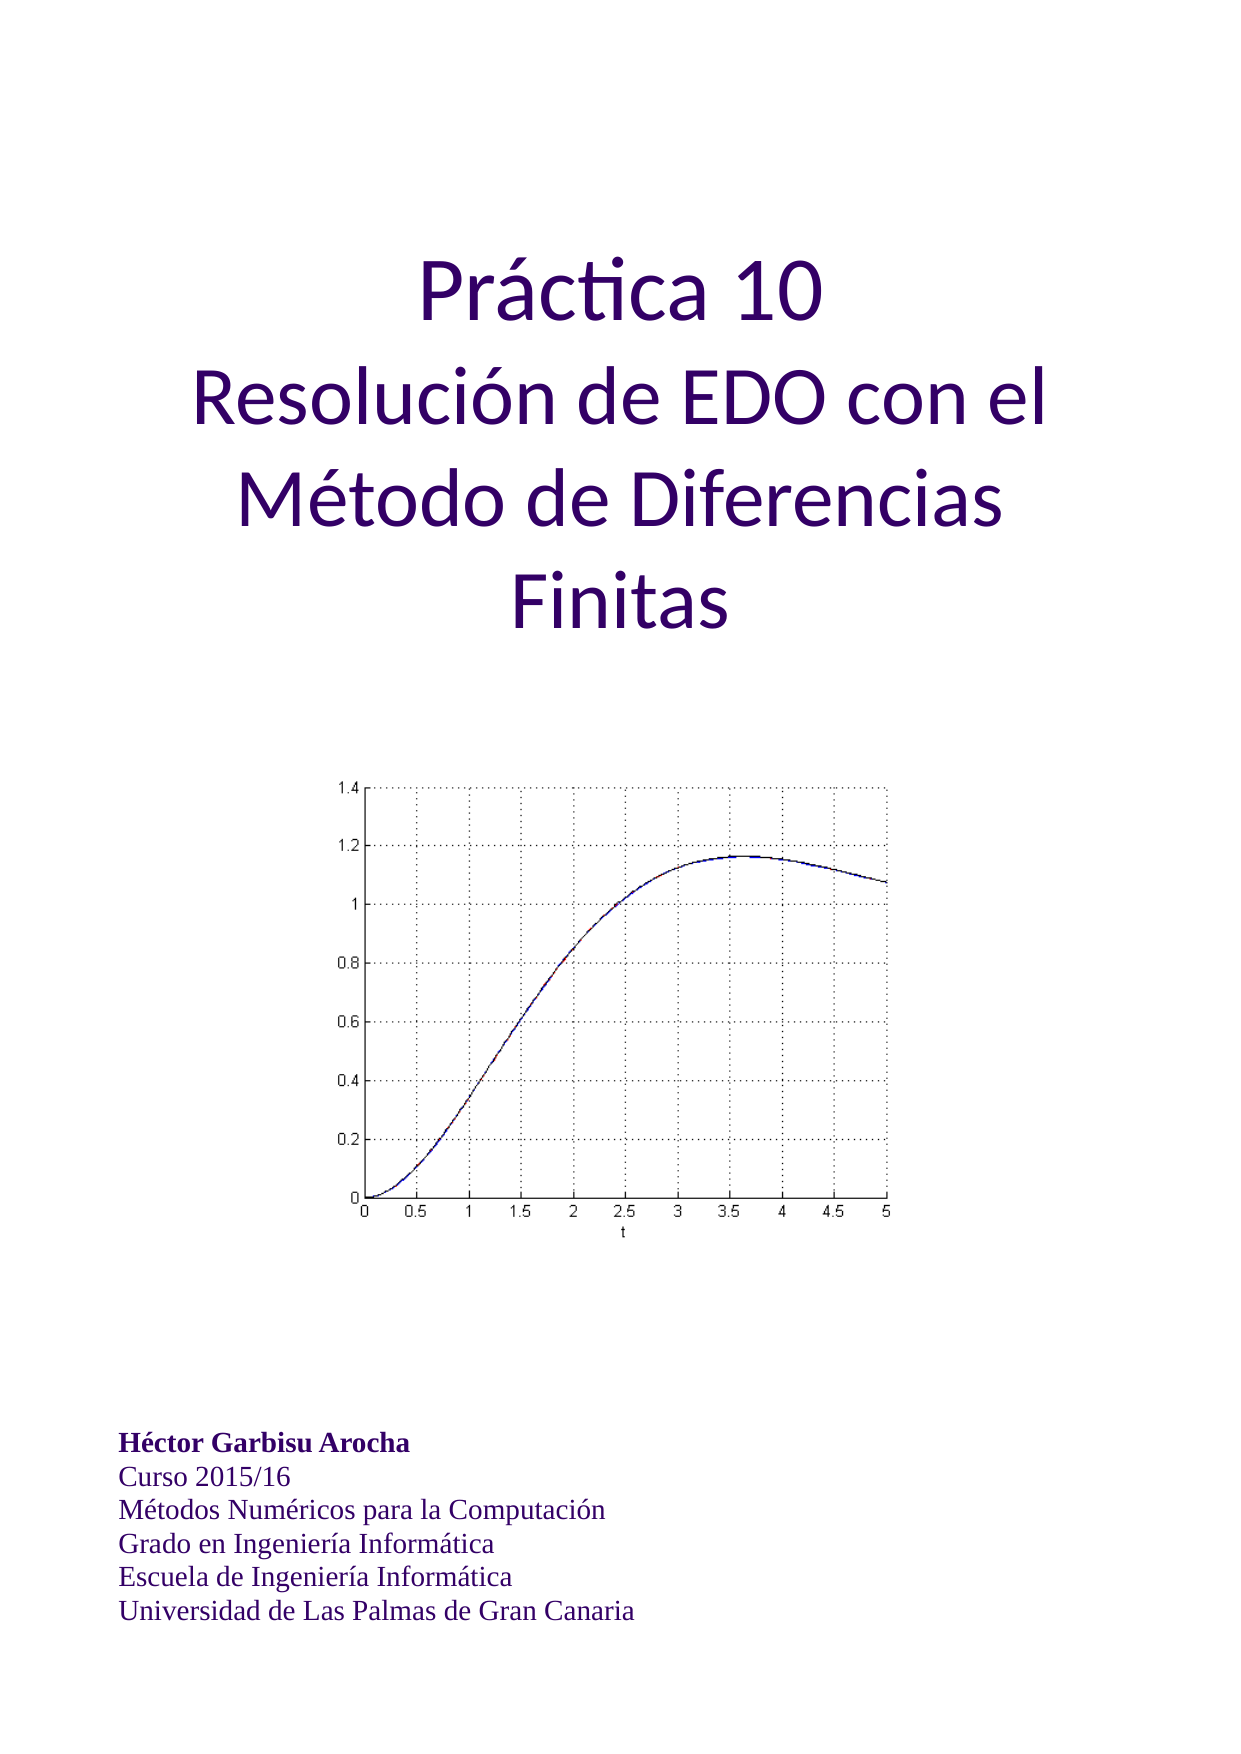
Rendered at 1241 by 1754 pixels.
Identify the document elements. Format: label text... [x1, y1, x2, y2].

text Curso 2015/16 [118, 1459, 1122, 1492]
text Grado en Ingeniería Informática [118, 1526, 1122, 1559]
text Héctor Garbisu Arocha [118, 1425, 1122, 1459]
text Práctica 10 [118, 232, 1122, 343]
text Resolución de EDO con el Método de Diferencias Finitas [118, 343, 1122, 649]
text Métodos Numéricos para la Computación [118, 1492, 1122, 1526]
text Escuela de Ingeniería Informática [118, 1559, 1122, 1593]
text Universidad de Las Palmas de Gran Canaria [118, 1593, 1122, 1626]
picture [277, 749, 949, 1253]
